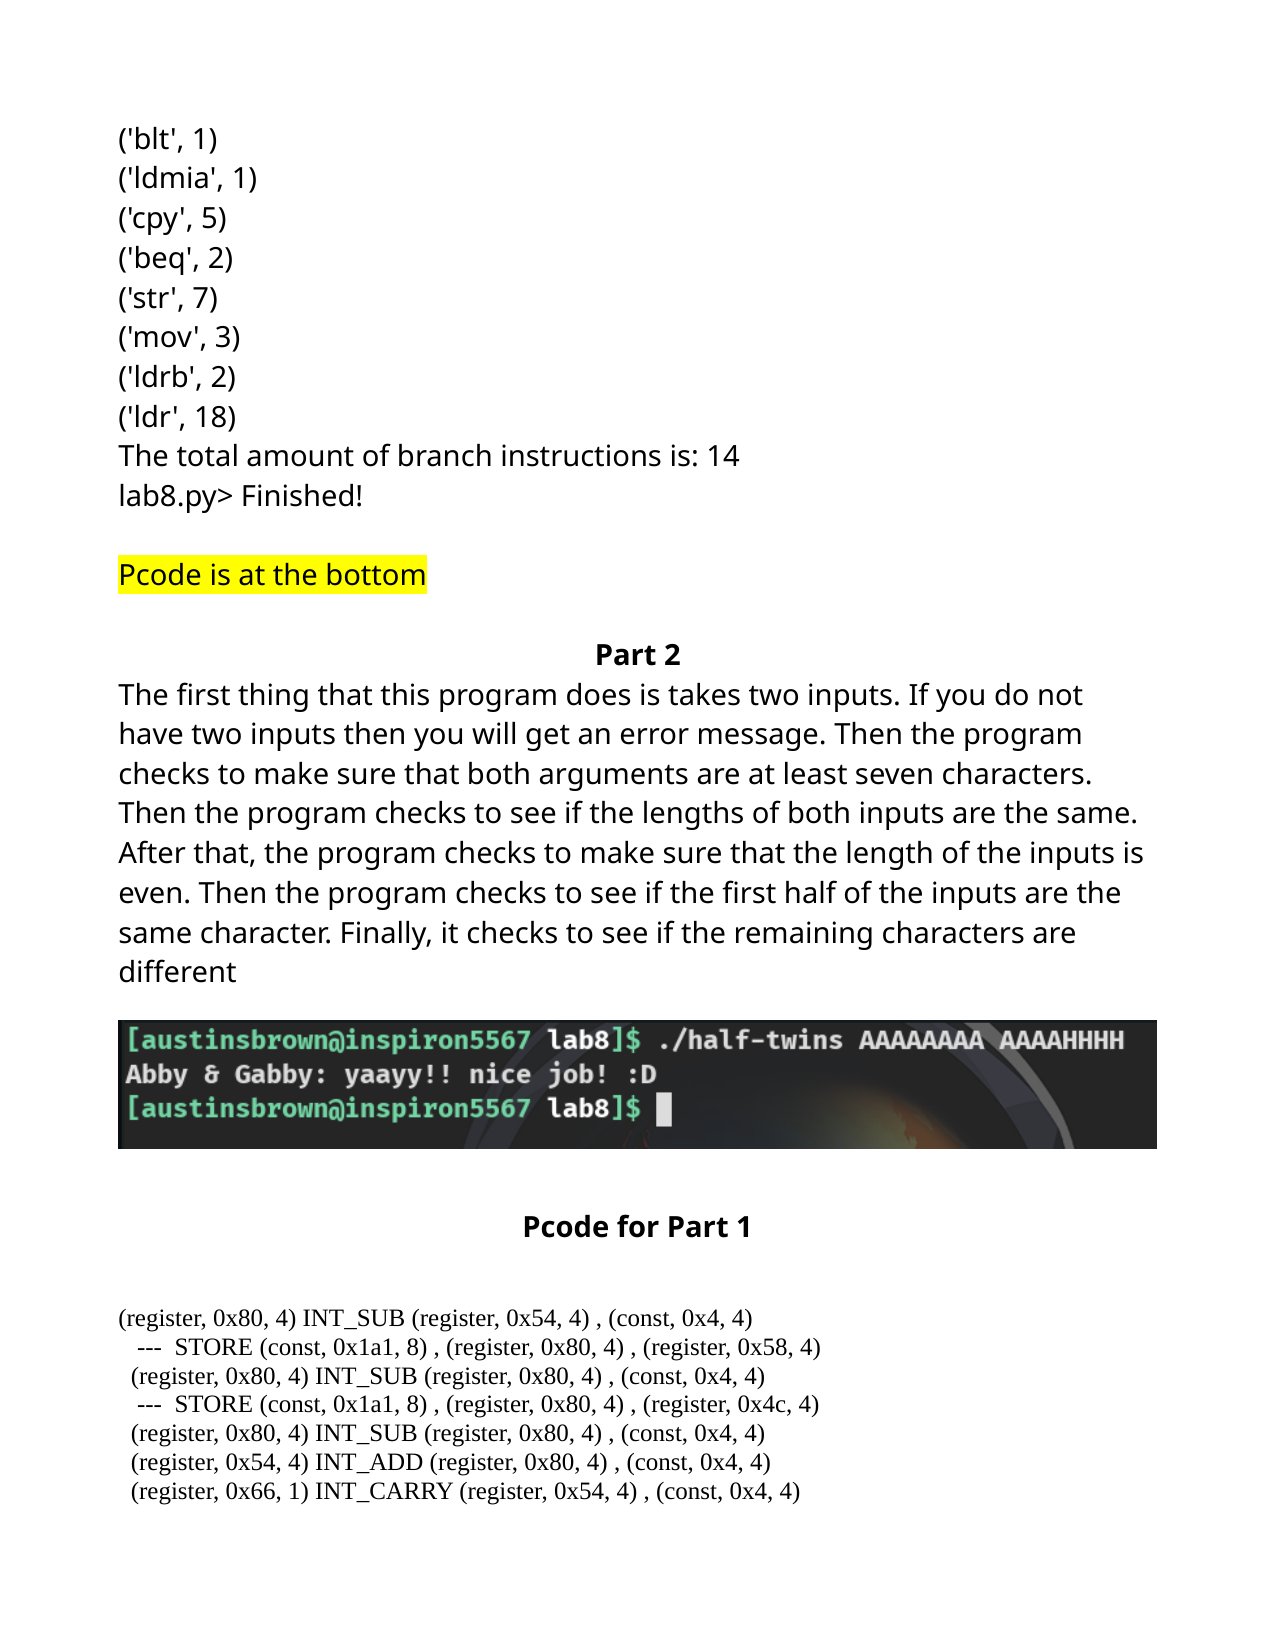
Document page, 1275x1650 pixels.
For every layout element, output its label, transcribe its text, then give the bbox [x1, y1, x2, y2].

text (register, 0x80, 4) INT_SUB (register, 0x54, 4) , (const, 0x4, 4) [118, 1303, 1157, 1332]
text Pcode for Part 1 [118, 1206, 1157, 1246]
text ('ldrb', 2) [118, 356, 1157, 396]
text ('blt', 1) [118, 118, 1157, 158]
text The total amount of branch instructions is: 14 [118, 436, 1157, 475]
text Part 2 [118, 634, 1157, 674]
text ('mov', 3) [118, 317, 1157, 356]
text lab8.py> Finished! [118, 475, 1157, 515]
text ('str', 7) [118, 277, 1157, 317]
text (register, 0x80, 4) INT_SUB (register, 0x80, 4) , (const, 0x4, 4) [118, 1361, 1157, 1389]
text The first thing that this program does is takes two inputs. If you do not have two inputs then you will get an error message. Then the program checks to make sure that both arguments are at least seven characters. Then the program checks to see if the lengths of both inputs are the same. After that, the program checks to make sure that the length of the inputs is even. Then the program checks to see if the first half of the inputs are the same character. Finally, it checks to see if the remaining characters are different [118, 674, 1157, 991]
text ('ldr', 18) [118, 396, 1157, 436]
picture [118, 1020, 1157, 1149]
text (register, 0x54, 4) INT_ADD (register, 0x80, 4) , (const, 0x4, 4) [118, 1447, 1157, 1476]
text --- STORE (const, 0x1a1, 8) , (register, 0x80, 4) , (register, 0x4c, 4) [118, 1389, 1157, 1418]
text Pcode is at the bottom [118, 555, 1157, 594]
text --- STORE (const, 0x1a1, 8) , (register, 0x80, 4) , (register, 0x58, 4) [118, 1332, 1157, 1361]
text ('beq', 2) [118, 237, 1157, 277]
text (register, 0x80, 4) INT_SUB (register, 0x80, 4) , (const, 0x4, 4) [118, 1418, 1157, 1447]
text (register, 0x66, 1) INT_CARRY (register, 0x54, 4) , (const, 0x4, 4) [118, 1476, 1157, 1504]
text ('cpy', 5) [118, 197, 1157, 237]
text ('ldmia', 1) [118, 158, 1157, 197]
